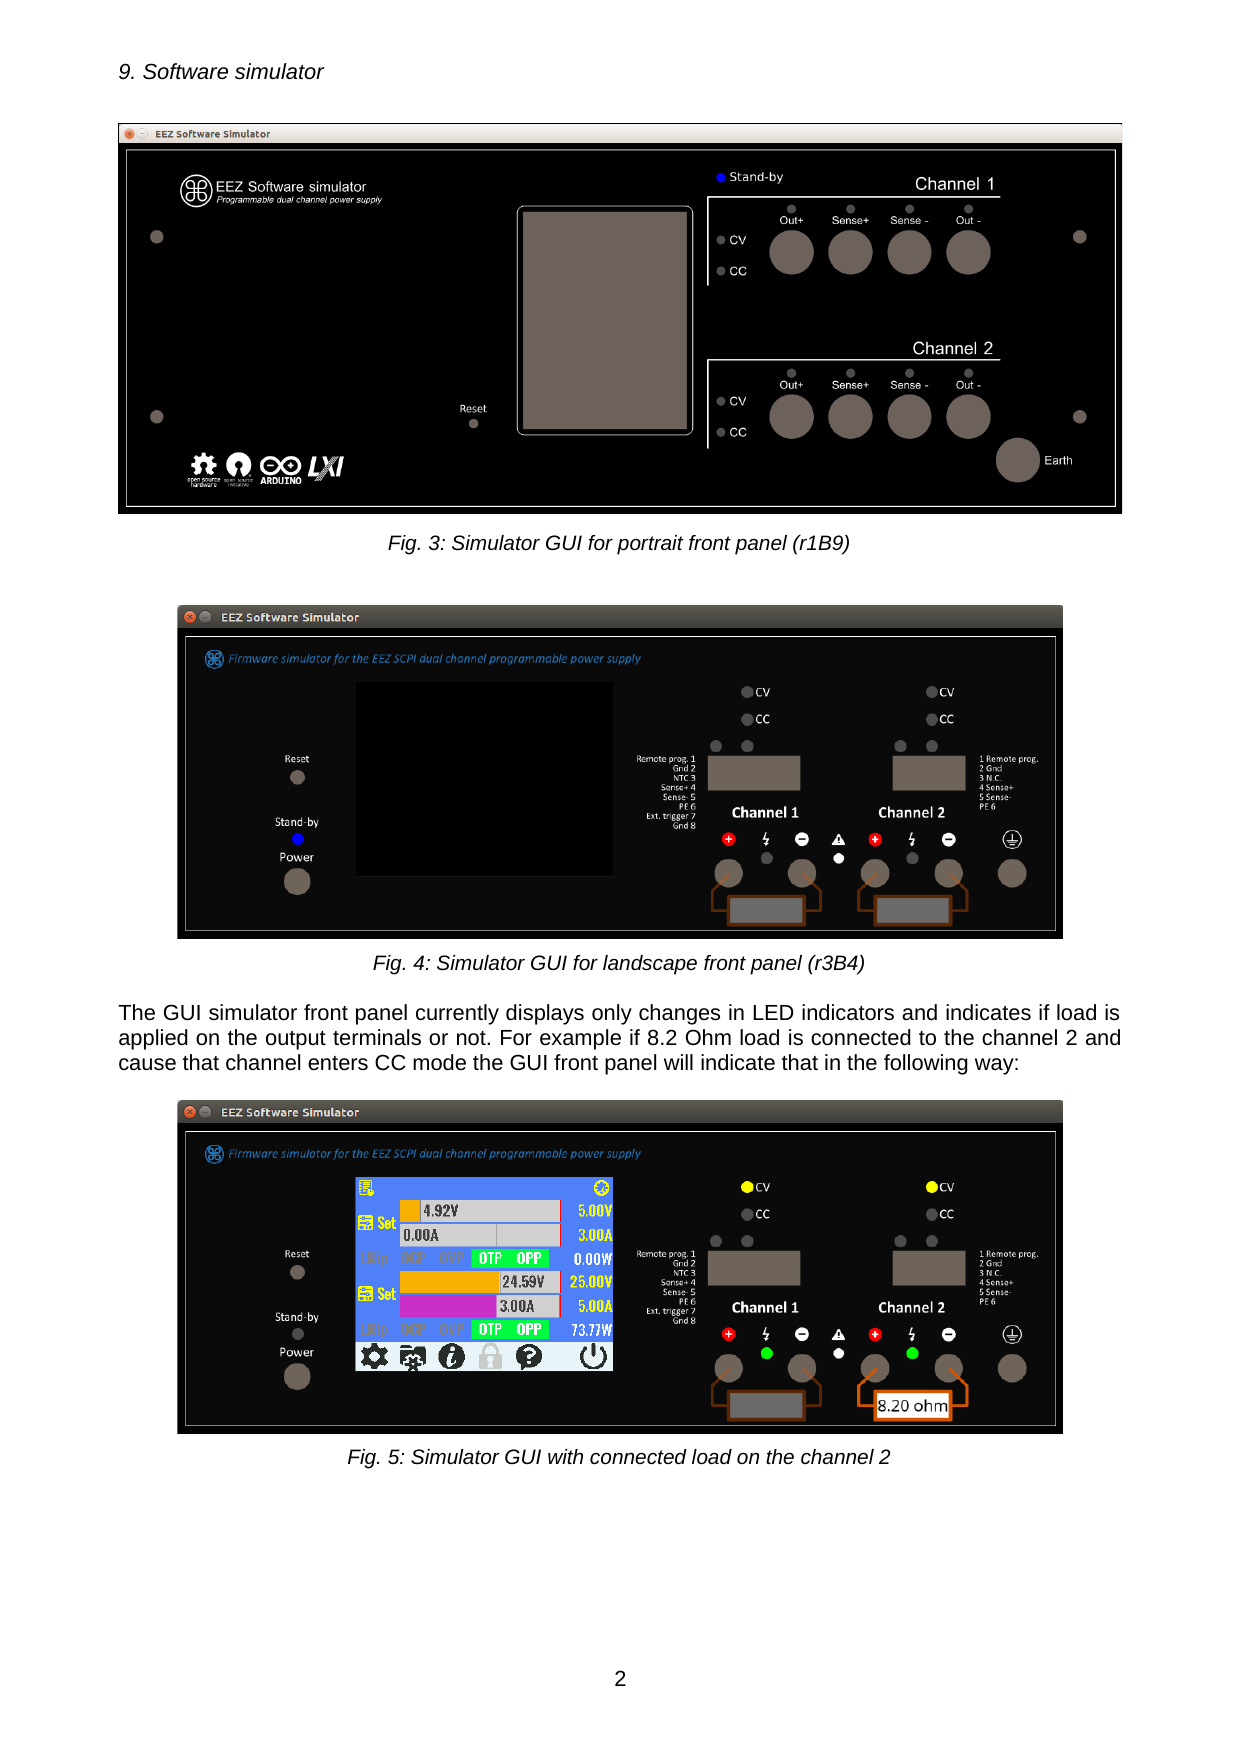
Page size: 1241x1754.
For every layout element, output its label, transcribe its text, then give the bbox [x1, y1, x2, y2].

picture [177, 1100, 1063, 1434]
text Fig. 3: Simulator GUI for portrait front panel (r1B9) [118, 514, 1122, 555]
text [118, 119, 1122, 123]
picture [118, 123, 1123, 514]
text Fig. 4: Simulator GUI for landscape front panel (r3B4) [177, 939, 1063, 974]
text Fig. 5: Simulator GUI with connected load on the channel 2 [177, 1434, 1063, 1469]
picture [177, 605, 1063, 939]
text The GUI simulator front panel currently displays only changes in LED indicators and indicates if load is applied on the output terminals or not. For example if 8.2 Ohm load is connected to the channel 2 and cause that channel enters CC mode the GUI front panel will indicate that in the following way: [118, 999, 1122, 1075]
